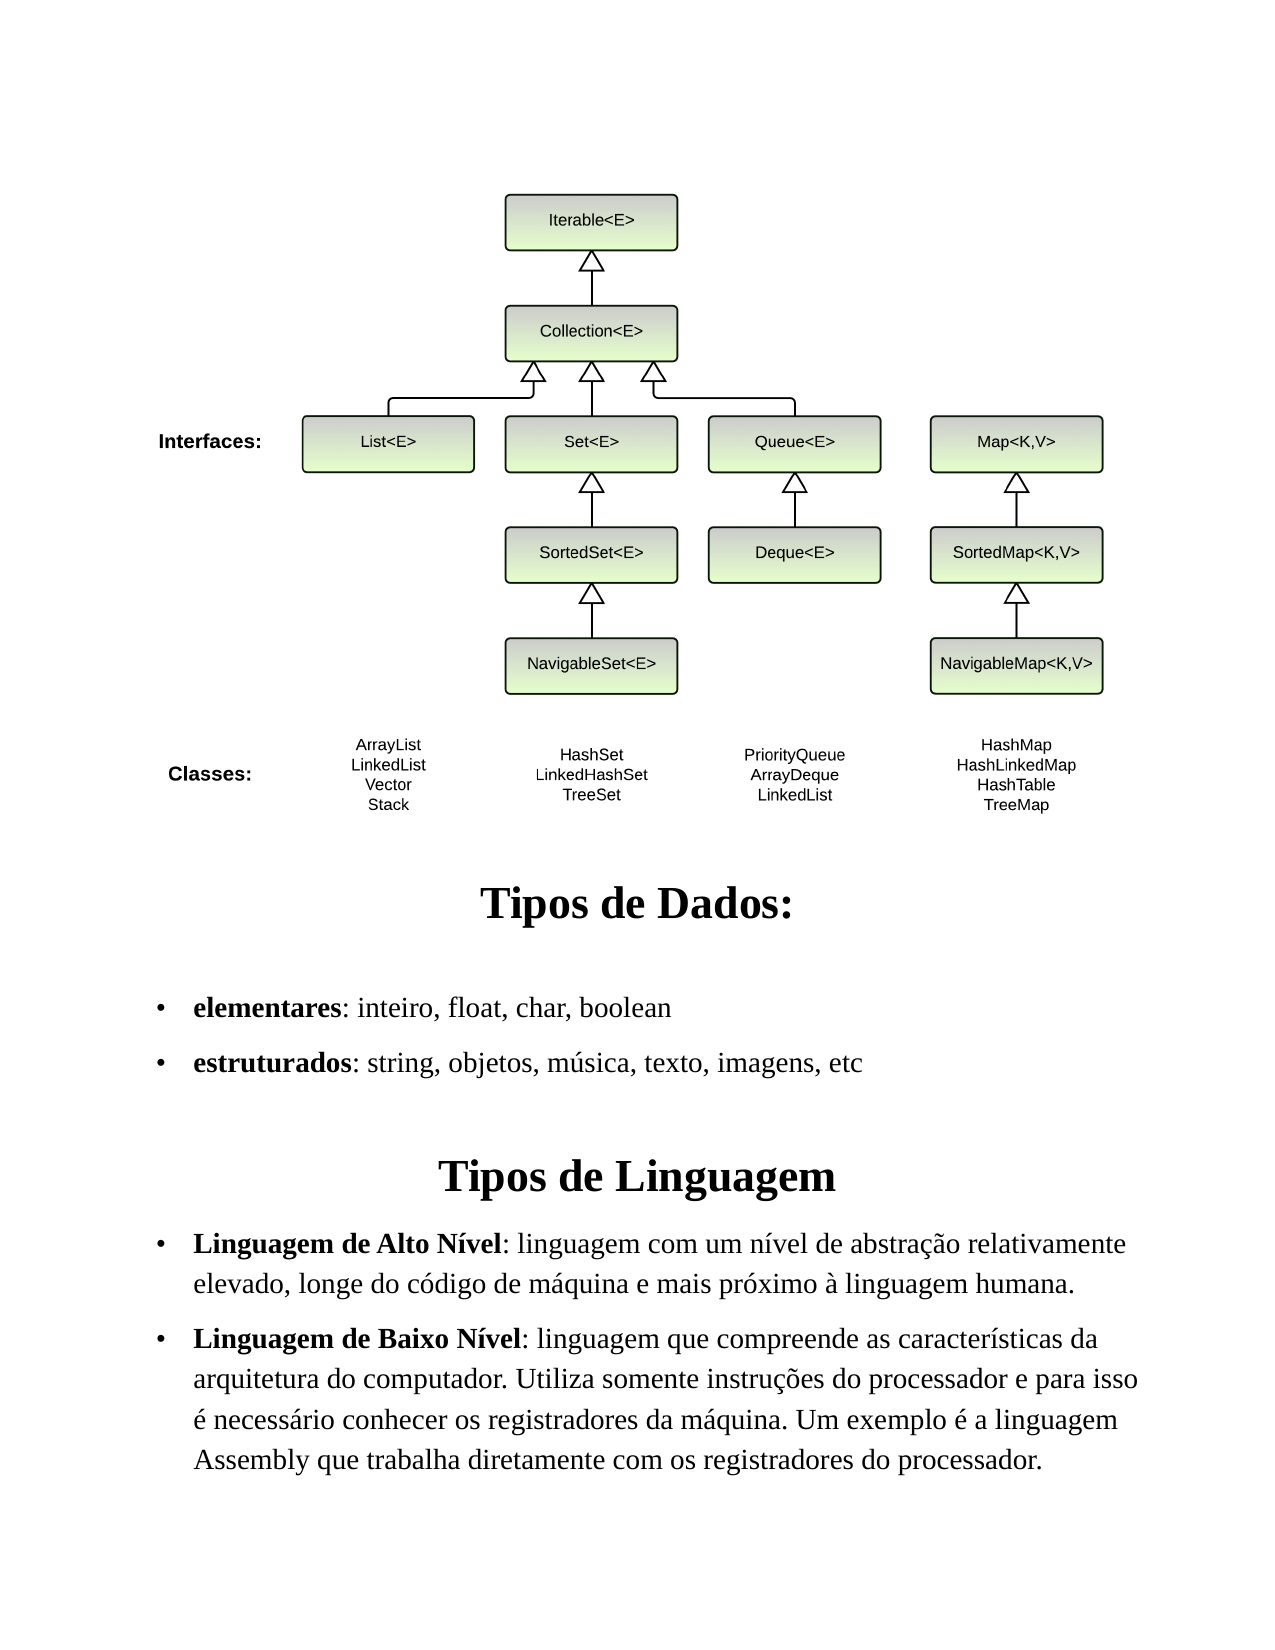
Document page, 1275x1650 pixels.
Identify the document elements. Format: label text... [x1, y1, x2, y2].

picture [136, 176, 1139, 841]
text Tipos de Linguagem [118, 1149, 1157, 1201]
list estruturados: string, objetos, música, texto, imagens, etc [156, 1045, 1157, 1078]
list Linguagem de Baixo Nível: linguagem que compreende as características da arquitetura do computador. Utiliza somente instruções do processador e para isso é necessário conhecer os registradores da máquina. Um exemplo é a linguagem Assembly que trabalha diretamente com os registradores do processador. [156, 1321, 1157, 1476]
list elementares: inteiro, float, char, boolean [156, 990, 1157, 1023]
subtitle Tipos de Dados: [118, 876, 1157, 928]
list Linguagem de Alto Nível: linguagem com um nível de abstração relativamente elevado, longe do código de máquina e mais próximo à linguagem humana. [156, 1226, 1157, 1300]
